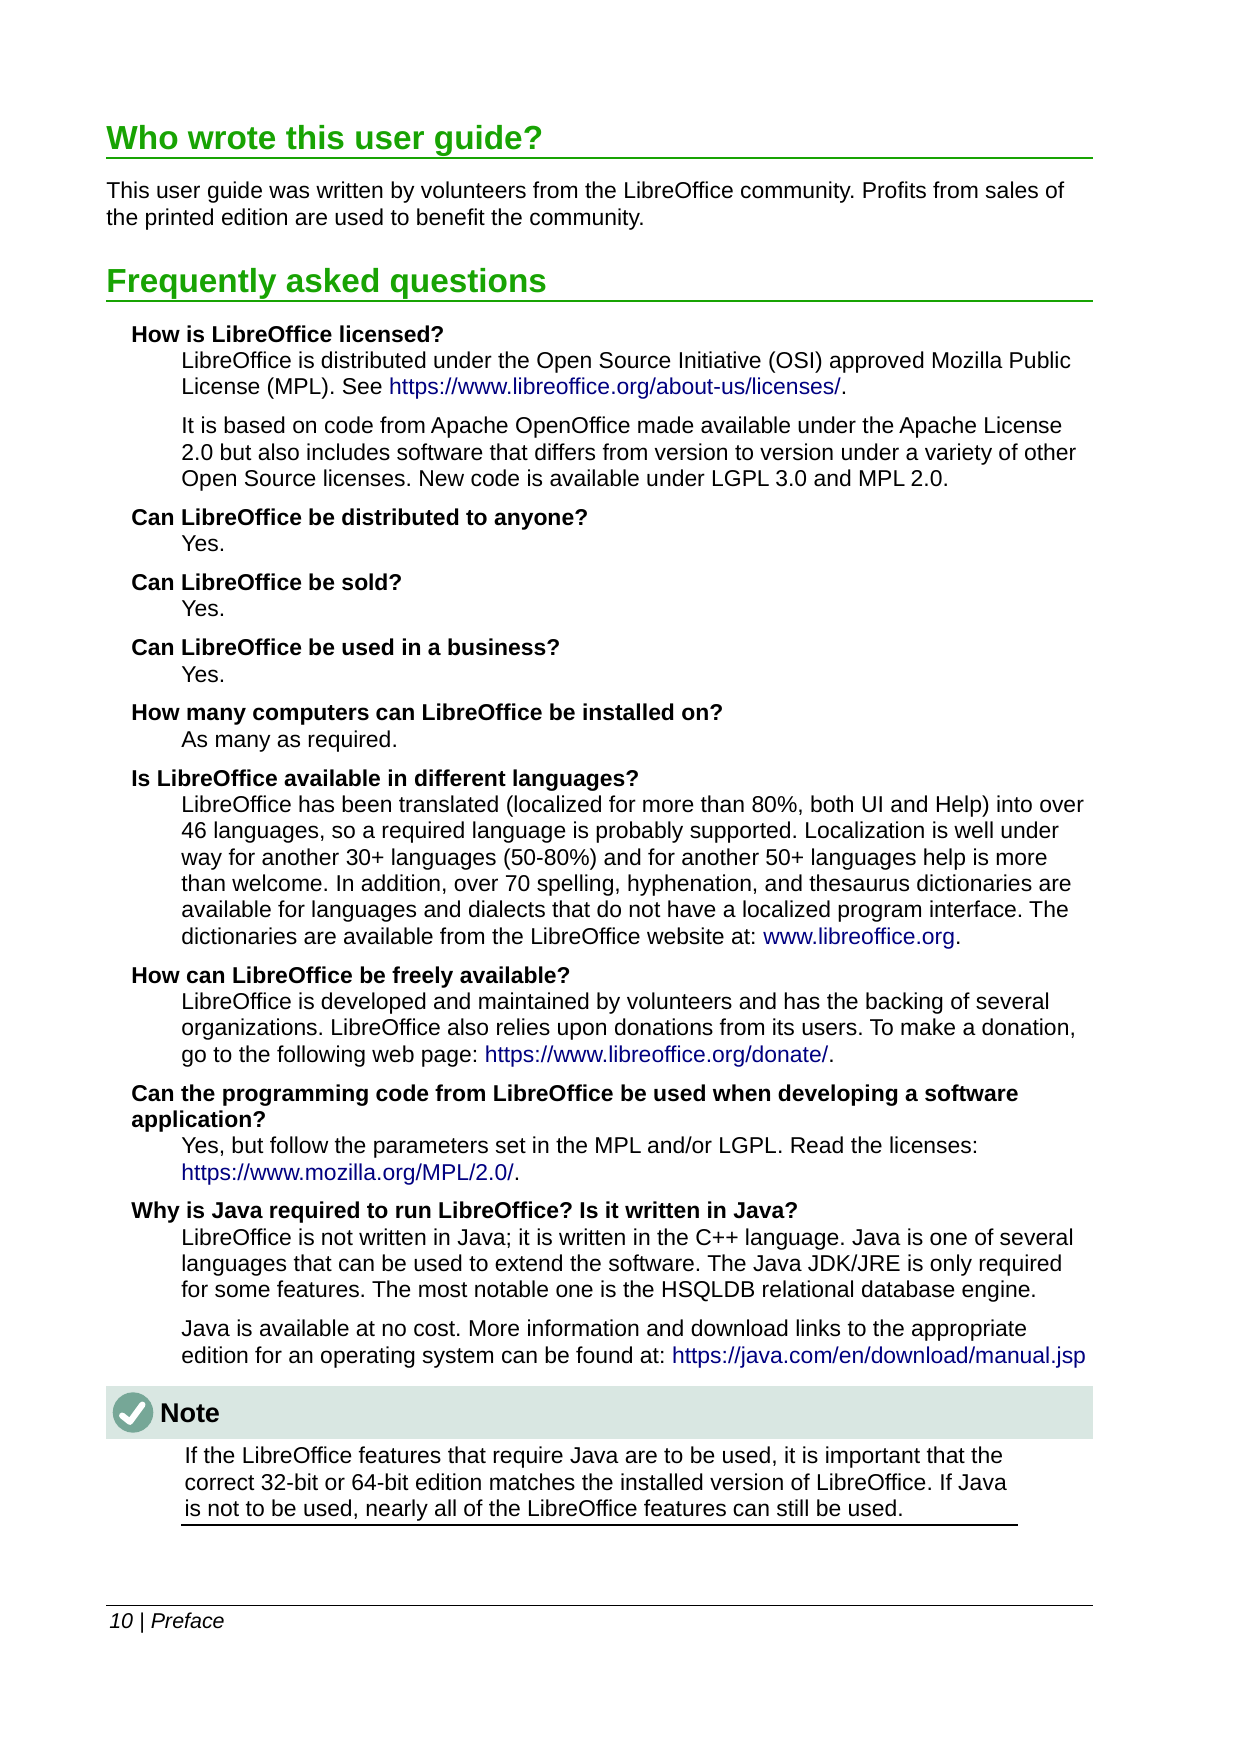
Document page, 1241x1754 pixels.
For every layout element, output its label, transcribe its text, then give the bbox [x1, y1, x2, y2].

text Can LibreOffice be distributed to anyone? [131, 504, 1093, 530]
text Yes, but follow the parameters set in the MPL and/or LGPL. Read the licenses: https://www.mozilla.org/MPL/2.0/. [181, 1132, 1093, 1185]
text Can LibreOffice be sold? [131, 569, 1093, 595]
text LibreOffice is distributed under the Open Source Initiative (OSI) approved Mozilla Public License (MPL). See https://www.libreoffice.org/about-us/licenses/. [181, 347, 1093, 400]
text As many as required. [181, 726, 1093, 752]
text LibreOffice is not written in Java; it is written in the C++ language. Java is one of several languages that can be used to extend the software. The Java JDK/JRE is only required for some features. The most notable one is the HSQLDB relational database engine. [181, 1224, 1093, 1303]
text LibreOffice is developed and maintained by volunteers and has the backing of several organizations. LibreOffice also relies upon donations from its users. To make a donation, go to the following web page: https://www.libreoffice.org/donate/. [181, 988, 1093, 1067]
text If the LibreOffice features that require Java are to be used, it is important that the correct 32-bit or 64-bit edition matches the installed version of LibreOffice. If Java is not to be used, nearly all of the LibreOffice features can still be used. [181, 1439, 1018, 1524]
subtitle Frequently asked questions [106, 261, 1093, 300]
text It is based on code from Apache OpenOffice made available under the Apache License 2.0 but also includes software that differs from version to version under a variety of other Open Source licenses. New code is available under LGPL 3.0 and MPL 2.0. [181, 412, 1093, 491]
text Why is Java required to run LibreOffice? Is it written in Java? [131, 1197, 1093, 1224]
text How can LibreOffice be freely available? [131, 962, 1093, 988]
subtitle Note [106, 1386, 1093, 1439]
text Can the programming code from LibreOffice be used when developing a software application? [131, 1079, 1093, 1132]
text Yes. [181, 661, 1093, 687]
text Java is available at no cost. More information and download links to the appropriate edition for an operating system can be found at: https://java.com/en/download/manual.jsp [181, 1315, 1093, 1368]
text How is LibreOffice licensed? [131, 321, 1093, 347]
text Can LibreOffice be used in a business? [131, 634, 1093, 661]
text Yes. [181, 595, 1093, 622]
text How many computers can LibreOffice be installed on? [131, 699, 1093, 726]
text This user guide was written by volunteers from the LibreOffice community. Profits from sales of the printed edition are used to benefit the community. [106, 177, 1093, 230]
text Is LibreOffice available in different languages? [131, 764, 1093, 791]
text Yes. [181, 530, 1093, 556]
text LibreOffice has been translated (localized for more than 80%, both UI and Help) into over 46 languages, so a required language is probably supported. Localization is well under way for another 30+ languages (50-80%) and for another 50+ languages help is more than welcome. In addition, over 70 spelling, hyphenation, and thesaurus dictionaries are available for languages and dialects that do not have a localized program interface. The dictionaries are available from the LibreOffice website at: www.libreoffice.org. [181, 791, 1093, 949]
subtitle Who wrote this user guide? [106, 118, 1093, 157]
